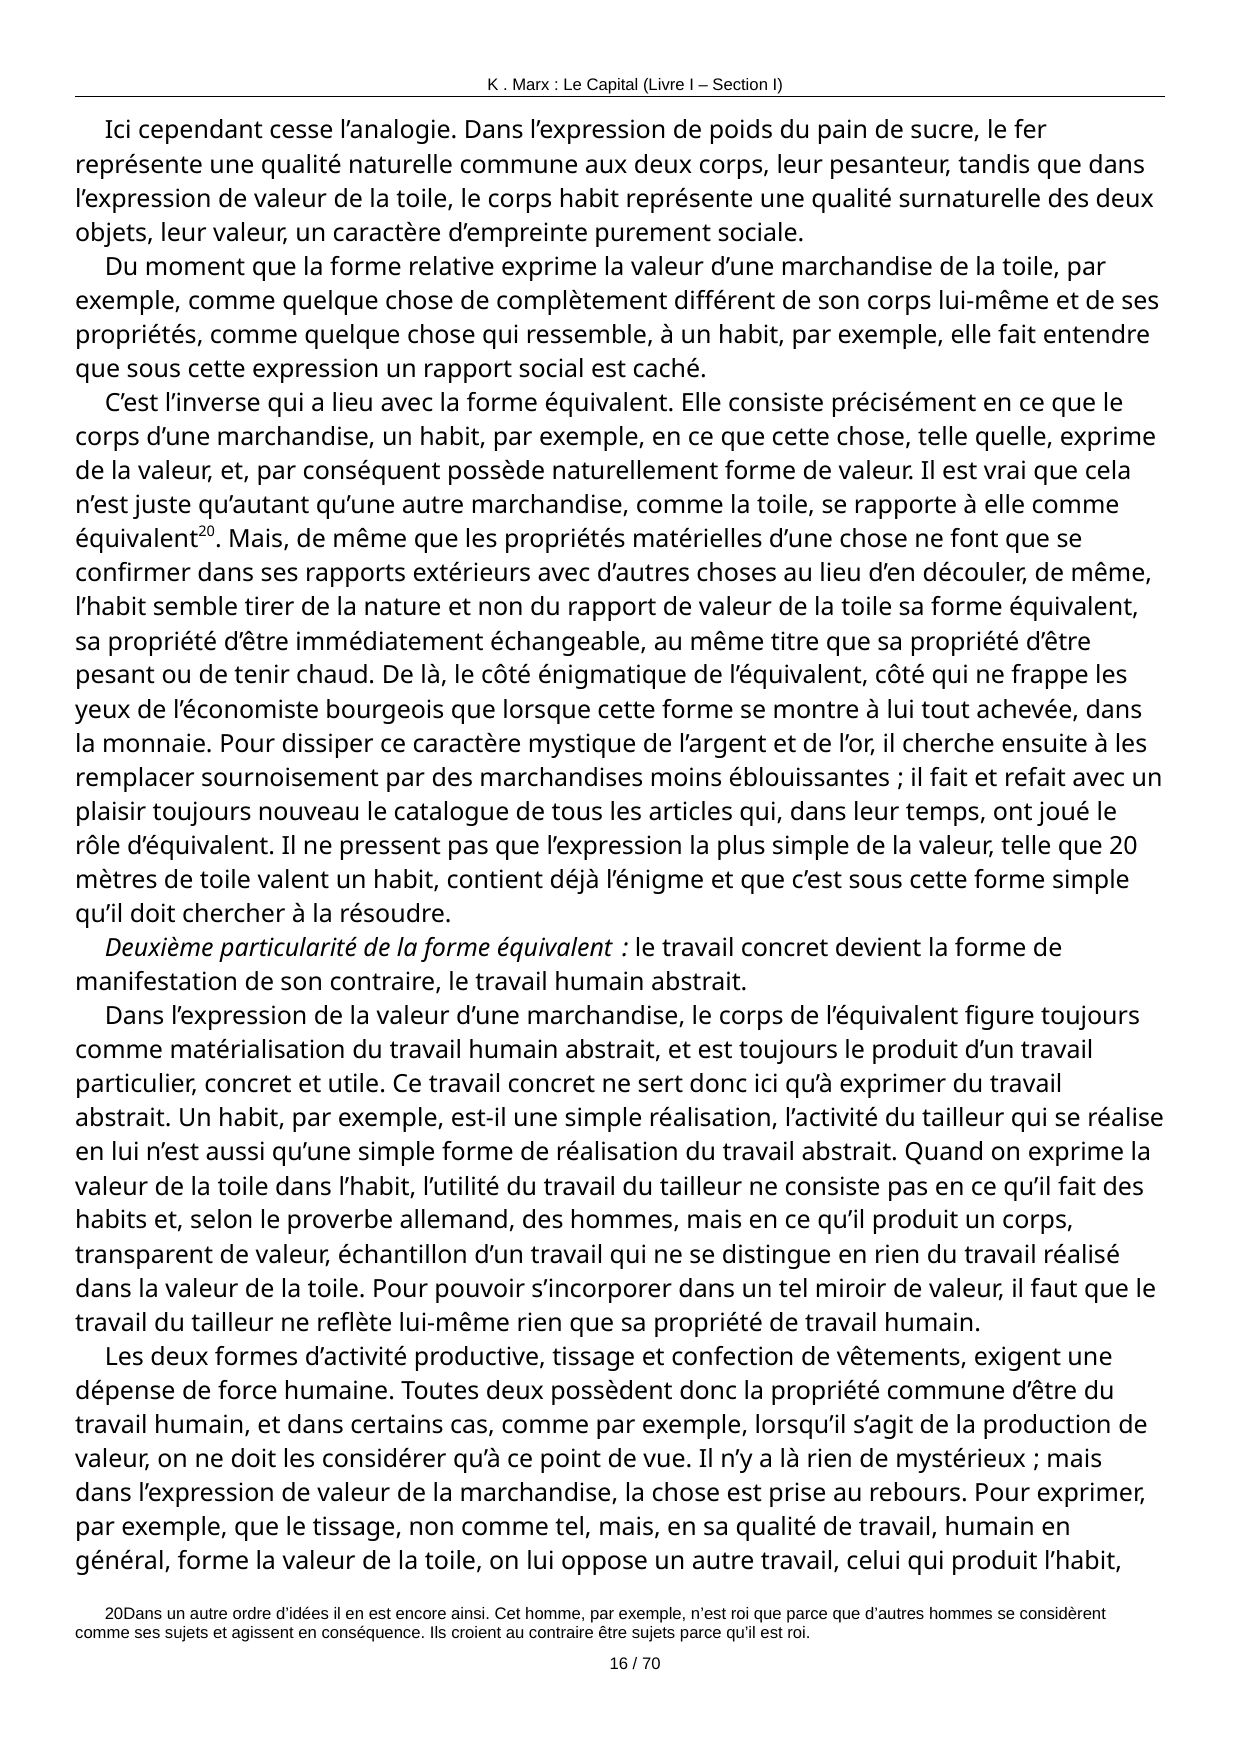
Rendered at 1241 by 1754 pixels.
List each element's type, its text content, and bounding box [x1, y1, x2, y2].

text Ici cependant cesse l’analogie. Dans l’expression de poids du pain de sucre, le fer représente une qualité naturelle commune aux deux corps, leur pesanteur, tandis que dans l’expression de valeur de la toile, le corps habit représente une qualité surnaturelle des deux objets, leur valeur, un caractère d’empreinte purement sociale. [75, 112, 1165, 248]
text Du moment que la forme relative exprime la valeur d’une marchandise de la toile, par exemple, comme quelque chose de complètement différent de son corps lui-même et de ses propriétés, comme quelque chose qui ressemble, à un habit, par exemple, elle fait entendre que sous cette expression un rapport social est caché. [75, 248, 1165, 385]
text Dans l’expression de la valeur d’une marchandise, le corps de l’équivalent figure toujours comme matérialisation du travail humain abstrait, et est toujours le produit d’un travail particulier, concret et utile. Ce travail concret ne sert donc ici qu’à exprimer du travail abstrait. Un habit, par exemple, est-il une simple réalisation, l’activité du tailleur qui se réalise en lui n’est aussi qu’une simple forme de réalisation du travail abstrait. Quand on exprime la valeur de la toile dans l’habit, l’utilité du travail du tailleur ne consiste pas en ce qu’il fait des habits et, selon le proverbe allemand, des hommes, mais en ce qu’il produit un corps, transparent de valeur, échantillon d’un travail qui ne se distingue en rien du travail réalisé dans la valeur de la toile. Pour pouvoir s’incorporer dans un tel miroir de valeur, il faut que le travail du tailleur ne reflète lui-même rien que sa propriété de travail humain. [75, 998, 1165, 1338]
text Les deux formes d’activité productive, tissage et confection de vêtements, exigent une dépense de force humaine. Toutes deux possèdent donc la propriété commune d’être du travail humain, et dans certains cas, comme par exemple, lorsqu’il s’agit de la production de valeur, on ne doit les considérer qu’à ce point de vue. Il n’y a là rien de mystérieux ; mais dans l’expression de valeur de la marchandise, la chose est prise au rebours. Pour exprimer, par exemple, que le tissage, non comme tel, mais, en sa qualité de travail, humain en général, forme la valeur de la toile, on lui oppose un autre travail, celui qui produit l’habit, [75, 1338, 1165, 1577]
text Dans un autre ordre d’idées il en est encore ainsi. Cet homme, par exemple, n’est roi que parce que d’autres hommes se considèrent comme ses sujets et agissent en conséquence. Ils croient au contraire être sujets parce qu’il est roi. [75, 1603, 1165, 1642]
text Deuxième particularité de la forme équivalent : le travail concret devient la forme de manifestation de son contraire, le travail humain abstrait. [75, 930, 1165, 998]
text C’est l’inverse qui a lieu avec la forme équivalent. Elle consiste précisément en ce que le corps d’une marchandise, un habit, par exemple, en ce que cette chose, telle quelle, exprime de la valeur, et, par conséquent possède naturellement forme de valeur. Il est vrai que cela n’est juste qu’autant qu’une autre marchandise, comme la toile, se rapporte à elle comme équivalent. Mais, de même que les propriétés matérielles d’une chose ne font que se confirmer dans ses rapports extérieurs avec d’autres choses au lieu d’en découler, de même, l’habit semble tirer de la nature et non du rapport de valeur de la toile sa forme équivalent, sa propriété d’être immédiatement échangeable, au même titre que sa propriété d’être pesant ou de tenir chaud. De là, le côté énigmatique de l’équivalent, côté qui ne frappe les yeux de l’économiste bourgeois que lorsque cette forme se montre à lui tout achevée, dans la monnaie. Pour dissiper ce caractère mystique de l’argent et de l’or, il cherche ensuite à les remplacer sournoisement par des marchandises moins éblouissantes ; il fait et refait avec un plaisir toujours nouveau le catalogue de tous les articles qui, dans leur temps, ont joué le rôle d’équivalent. Il ne pressent pas que l’expression la plus simple de la valeur, telle que 20 mètres de toile valent un habit, contient déjà l’énigme et que c’est sous cette forme simple qu’il doit chercher à la résoudre. [75, 385, 1165, 930]
